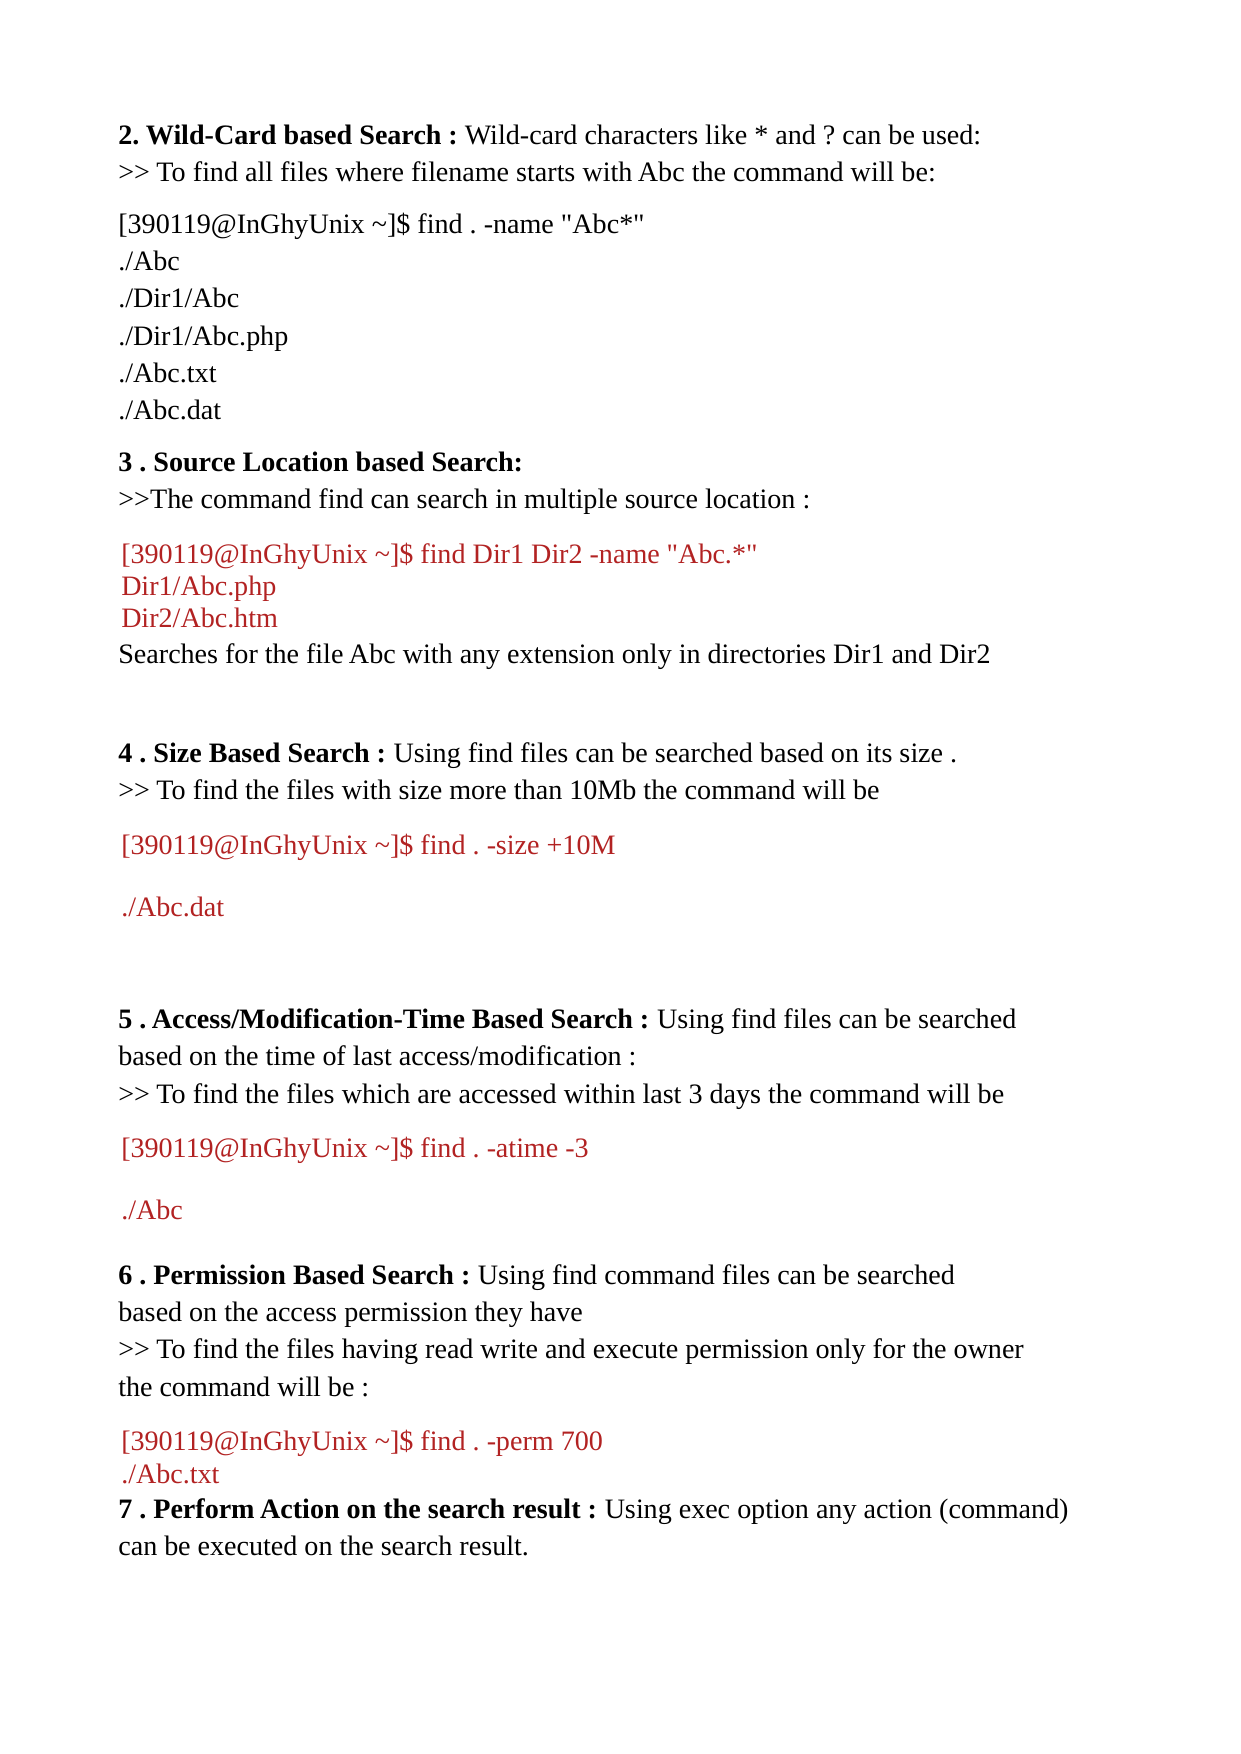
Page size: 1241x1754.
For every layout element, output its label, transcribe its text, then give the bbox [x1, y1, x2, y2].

text 7 . Perform Action on the search result : Using exec option any action (command) can be executed on the search result. [118, 1492, 1122, 1562]
text 4 . Size Based Search : Using find files can be searched based on its size . >> To find the files with size more than 10Mb the command will be [118, 736, 1122, 806]
text 3 . Source Location based Search: >>The command find can search in multiple source location : [118, 445, 1122, 514]
text 6 . Permission Based Search : Using find command files can be searched based on the access permission they have >> To find the files having read write and execute permission only for the owner the command will be : [118, 1258, 1122, 1402]
table_header [390119@InGhyUnix ~]$ find . -atime -3 ./Abc [118, 1129, 607, 1258]
text Searches for the file Abc with any extension only in directories Dir1 and Dir2 [118, 637, 1122, 669]
table_header [390119@InGhyUnix ~]$ find Dir1 Dir2 -name "Abc.*" Dir1/Abc.php Dir2/Abc.htm [118, 534, 776, 637]
text 2. Wild-Card based Search : Wild-card characters like * and ? can be used: >> To find all files where filename starts with Abc the command will be: [118, 118, 1122, 188]
text 5 . Access/Modification-Time Based Search : Using find files can be searched based on the time of last access/modification : >> To find the files which are accessed within last 3 days the command will be [118, 1002, 1122, 1109]
table_header [390119@InGhyUnix ~]$ find . -perm 700 ./Abc.txt [118, 1421, 621, 1492]
text [390119@InGhyUnix ~]$ find . -name "Abc*" ./Abc ./Dir1/Abc ./Dir1/Abc.php ./Abc.txt ./Abc.dat [118, 207, 1122, 425]
table_header [390119@InGhyUnix ~]$ find . -size +10M ./Abc.dat [118, 825, 634, 955]
